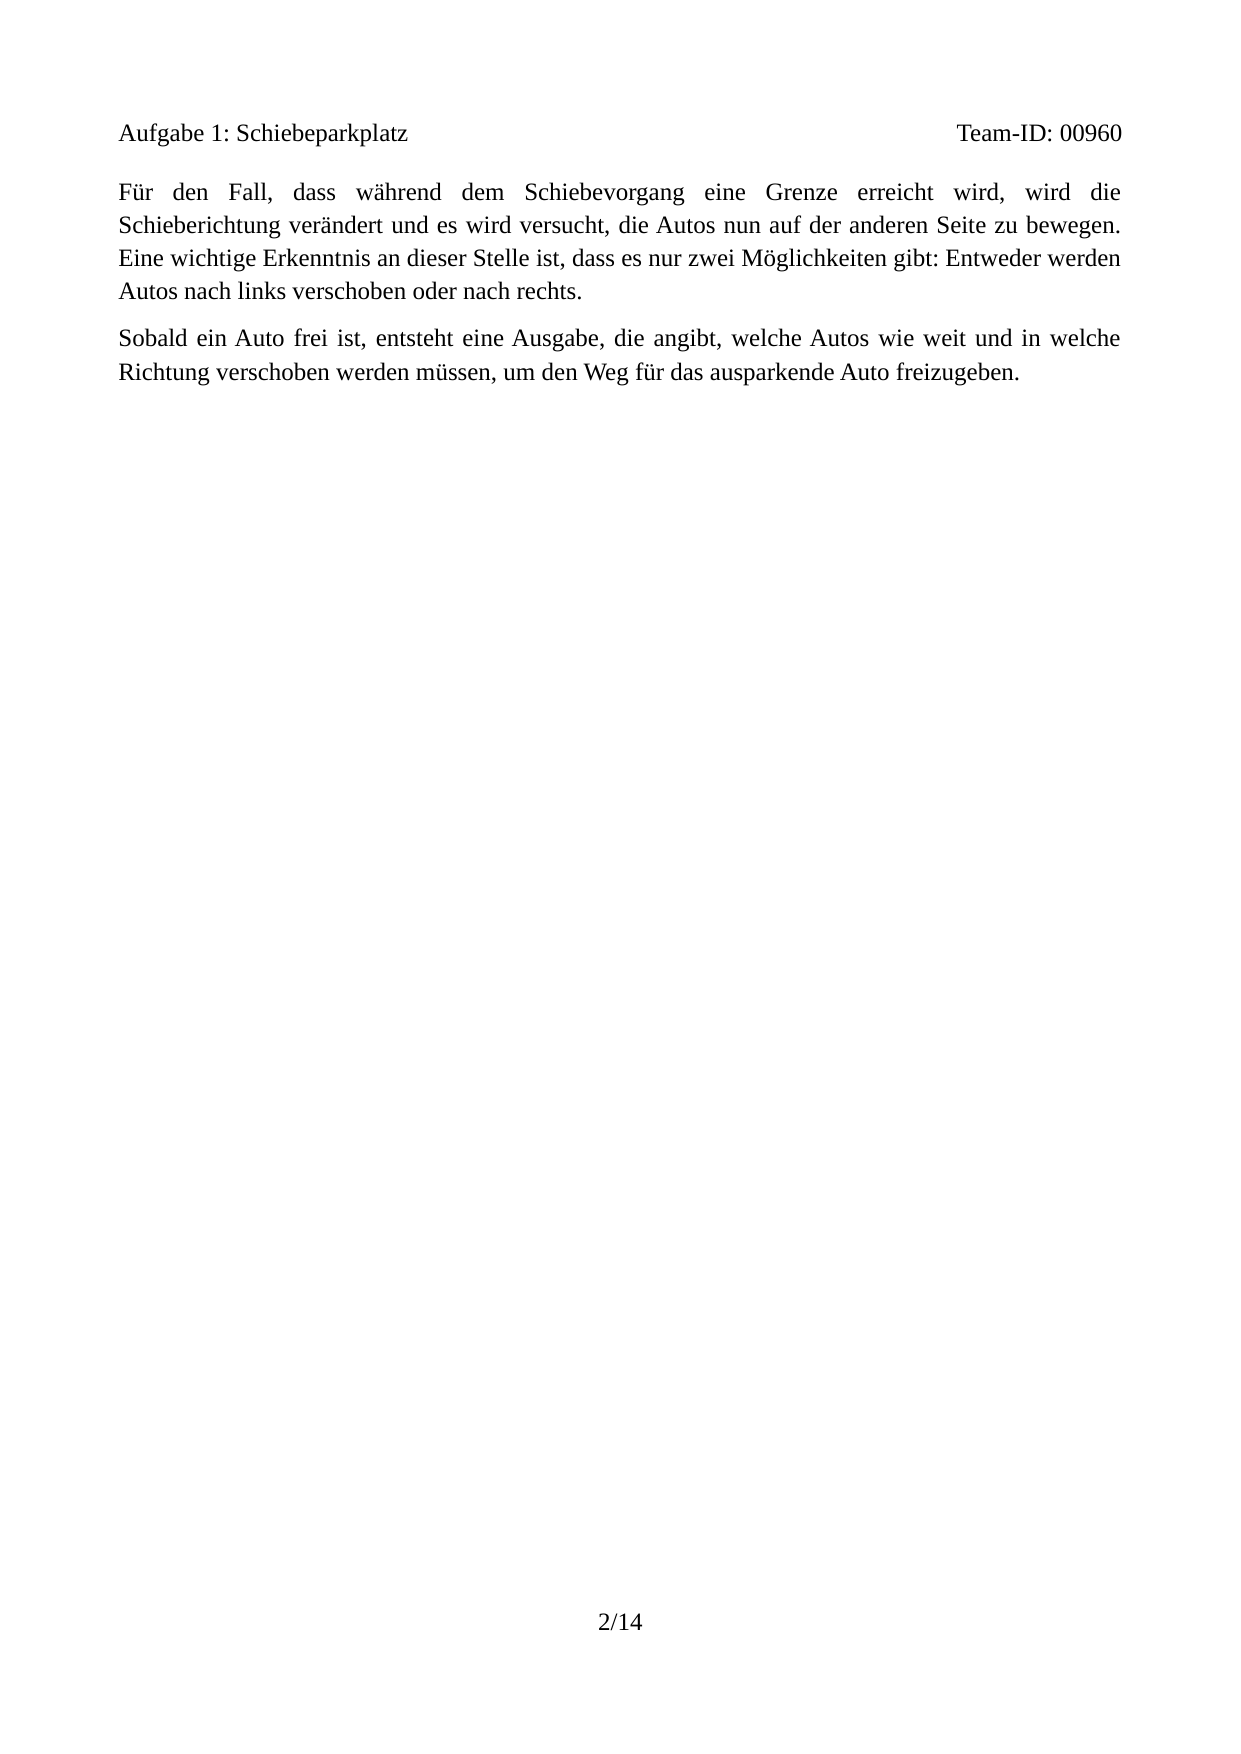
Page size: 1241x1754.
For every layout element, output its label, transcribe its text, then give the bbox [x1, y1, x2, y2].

text Sobald ein Auto frei ist, entsteht eine Ausgabe, die angibt, welche Autos wie weit und in welche Richtung verschoben werden müssen, um den Weg für das ausparkende Auto freizugeben. [118, 323, 1122, 385]
text Für den Fall, dass während dem Schiebevorgang eine Grenze erreicht wird, wird die Schieberichtung verändert und es wird versucht, die Autos nun auf der anderen Seite zu bewegen. Eine wichtige Erkenntnis an dieser Stelle ist, dass es nur zwei Möglichkeiten gibt: Entweder werden Autos nach links verschoben oder nach rechts. [118, 177, 1122, 305]
